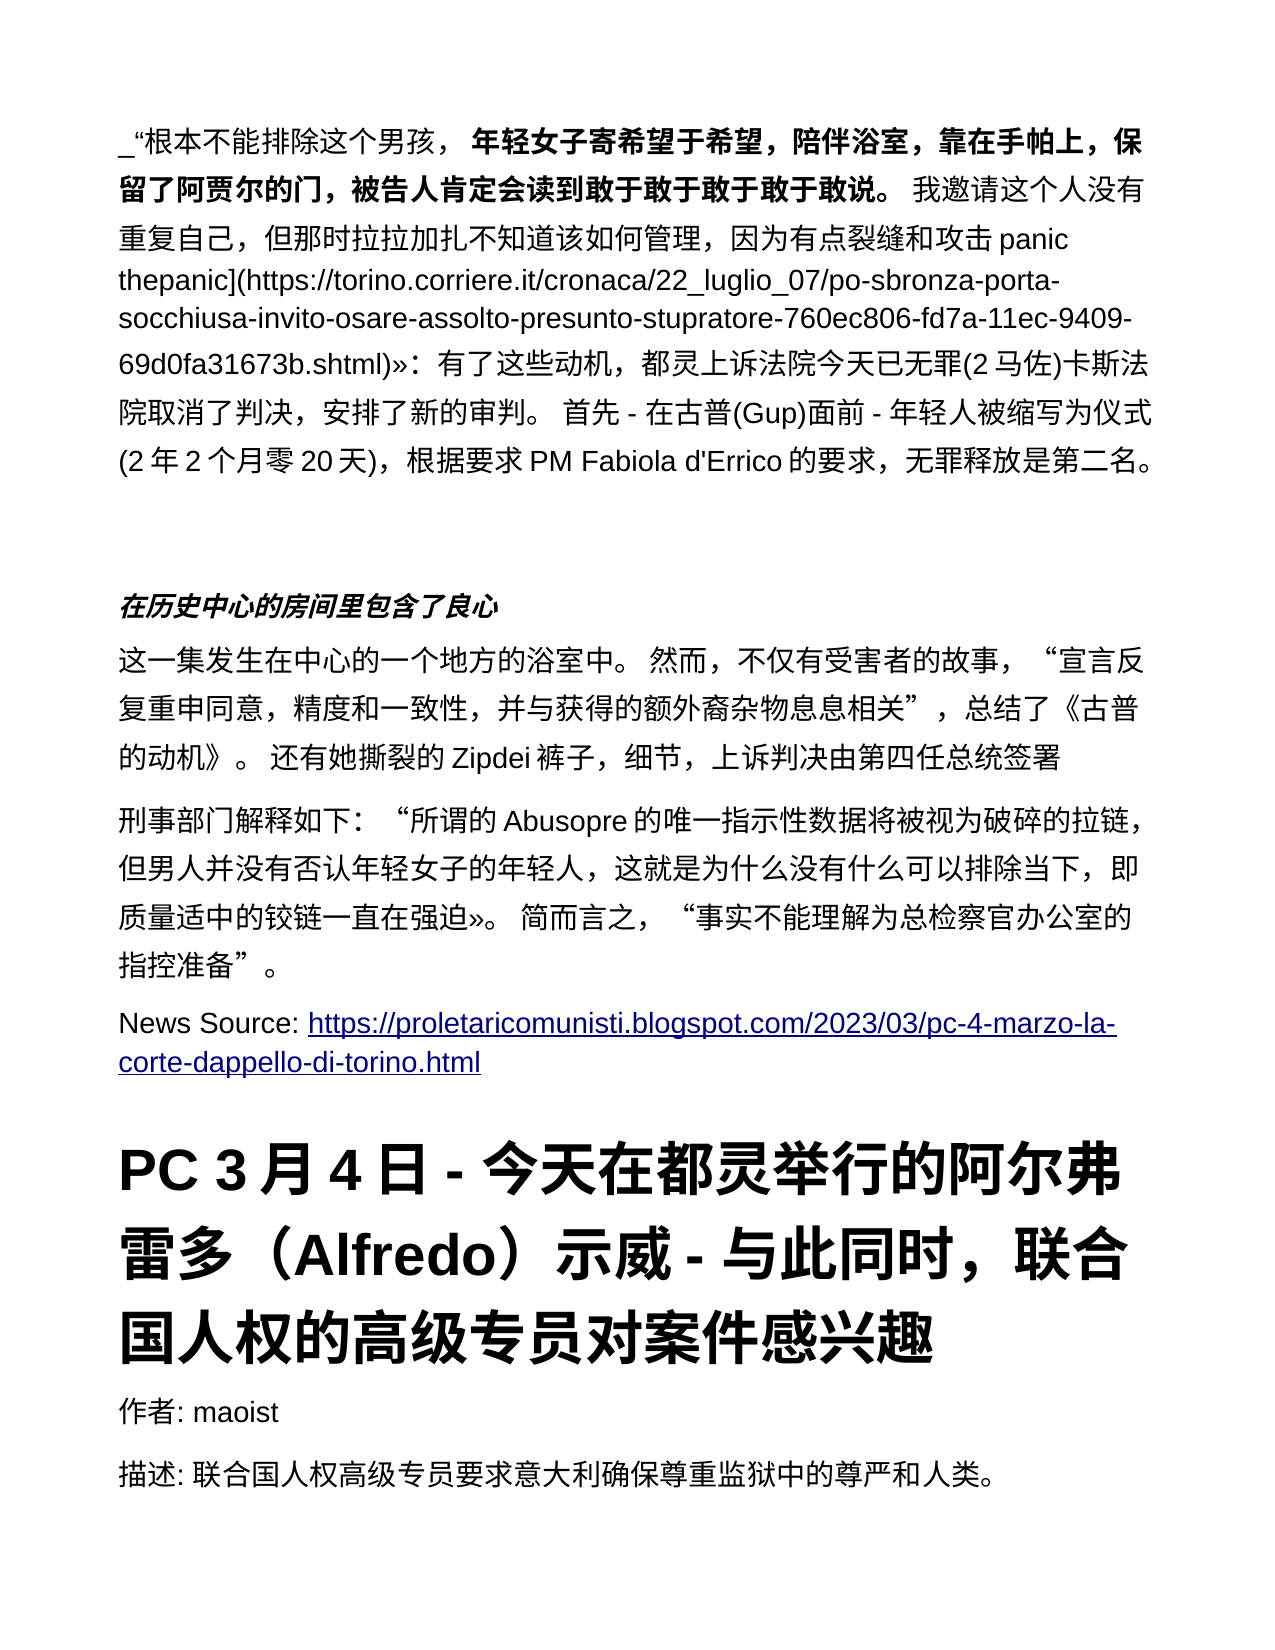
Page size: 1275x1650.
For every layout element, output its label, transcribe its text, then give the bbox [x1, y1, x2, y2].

text 刑事部门解释如下：“所谓的Abusopre的唯一指示性数据将被视为破碎的拉链，但男人并没有否认年轻女子的年轻人，这就是为什么没有什么可以排除当下，即质量适中的铰链一直在强迫»。 简而言之，“事实不能理解为总检察官办公室的指控准备”。 [118, 797, 1157, 985]
text 描述: 联合国人权高级专员要求意大利确保尊重监狱中的尊严和人类。 [118, 1452, 1157, 1494]
text _“根本不能排除这个男孩， 年轻女子寄希望于希望，陪伴浴室，靠在手帕上，保留了阿贾尔的门，被告人肯定会读到敢于敢于敢于敢于敢说。 我邀请这个人没有重复自己，但那时拉拉加扎不知道该如何管理，因为有点裂缝和攻击panic thepanic](https://torino.corriere.it/cronaca/22_luglio_07/po-sbronza-porta-socchiusa-invito-osare-assolto-presunto-stupratore-760ec806-fd7a-11ec-9409-69d0fa31673b.shtml)»：有了这些动机，都灵上诉法院今天已无罪(2马佐)卡斯法院取消了判决，安排了新的审判。 首先 - 在古普(Gup)面前 - 年轻人被缩写为仪式(2年2个月零20天)，根据要求PM Fabiola d'Errico的要求，无罪释放是第二名。 [118, 118, 1157, 480]
subtitle PC 3月4日 - 今天在都灵举行的阿尔弗雷多（Alfredo）示威 - 与此同时，联合国人权的高级专员对案件感兴趣 [118, 1123, 1157, 1376]
text 作者: maoist [118, 1389, 1157, 1431]
text News Source: https://proletaricomunisti.blogspot.com/2023/03/pc-4-marzo-la-corte-dappello-di-torino.html [118, 1006, 1157, 1078]
subtitle 在历史中心的房间里包含了良心 [118, 585, 1157, 624]
text 这一集发生在中心的一个地方的浴室中。 然而，不仅有受害者的故事，“宣言反复重申同意，精度和一致性，并与获得的额外裔杂物息息相关”，总结了《古普的动机》。 还有她撕裂的Zipdei裤子，细节，上诉判决由第四任总统签署 [118, 637, 1157, 776]
